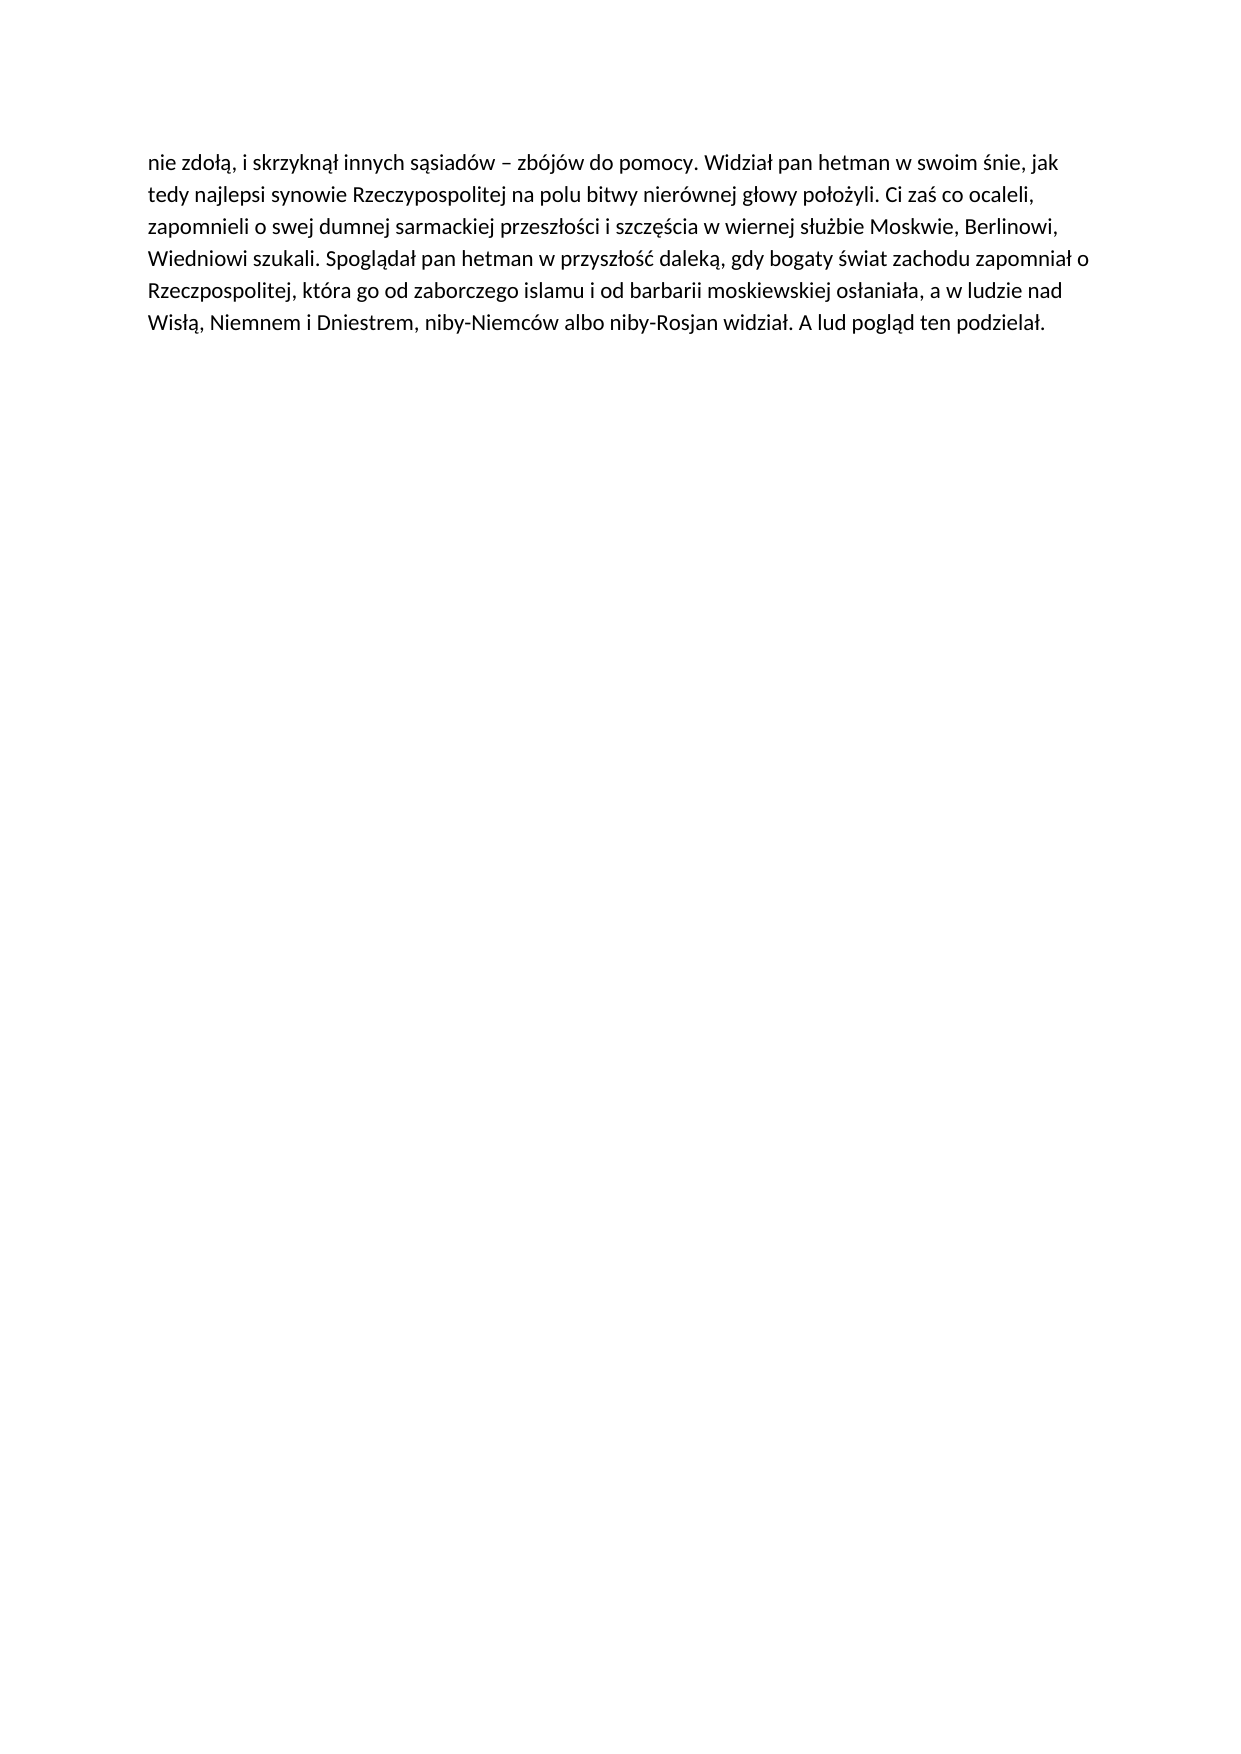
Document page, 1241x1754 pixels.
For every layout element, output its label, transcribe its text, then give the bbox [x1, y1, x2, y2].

text nie zdołą, i skrzyknął innych sąsiadów – zbójów do pomocy. Widział pan hetman w swoim śnie, jak tedy najlepsi synowie Rzeczypospolitej na polu bitwy nierównej głowy położyli. Ci zaś co ocaleli, zapomnieli o swej dumnej sarmackiej przeszłości i szczęścia w wiernej służbie Moskwie, Berlinowi, Wiedniowi szukali. Spoglądał pan hetman w przyszłość daleką, gdy bogaty świat zachodu zapomniał o Rzeczpospolitej, która go od zaborczego islamu i od barbarii moskiewskiej osłaniała, a w ludzie nad Wisłą, Niemnem i Dniestrem, niby-Niemców albo niby-Rosjan widział. A lud pogląd ten podzielał. [148, 148, 1093, 337]
